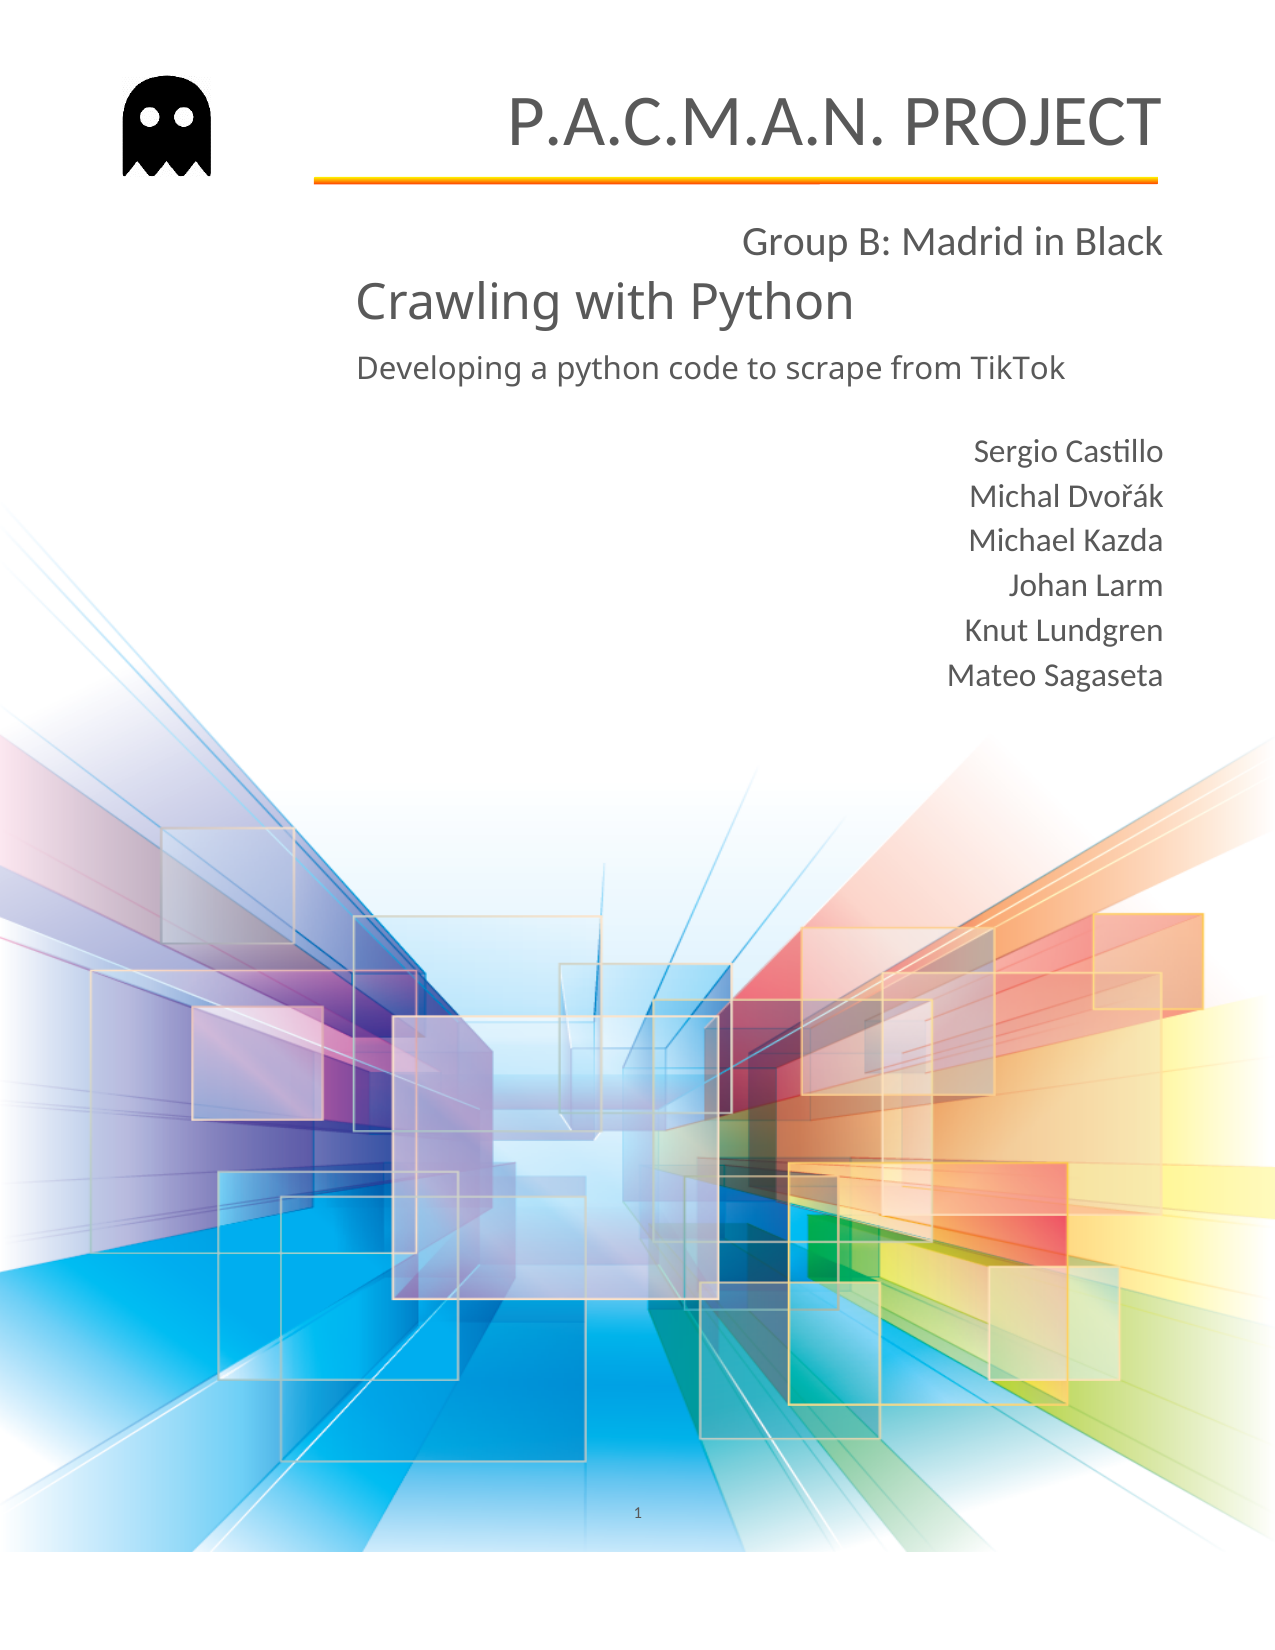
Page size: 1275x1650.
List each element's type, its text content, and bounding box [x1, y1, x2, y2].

text Mateo Sagaseta [753, 654, 1163, 694]
text Michael Kazda [753, 519, 1163, 560]
text P.A.C.M.A.N. PROJECT [211, 75, 1163, 164]
text Knut Lundgren [753, 609, 1163, 650]
text Crawling with Python [355, 266, 1164, 334]
text Johan Larm [753, 564, 1163, 605]
text Sergio Castillo [753, 430, 1163, 471]
text Group B: Madrid in Black [177, 215, 1163, 266]
text Developing a python code to scrape from TikTok [356, 346, 1164, 389]
text Michal Dvořák [753, 474, 1163, 515]
